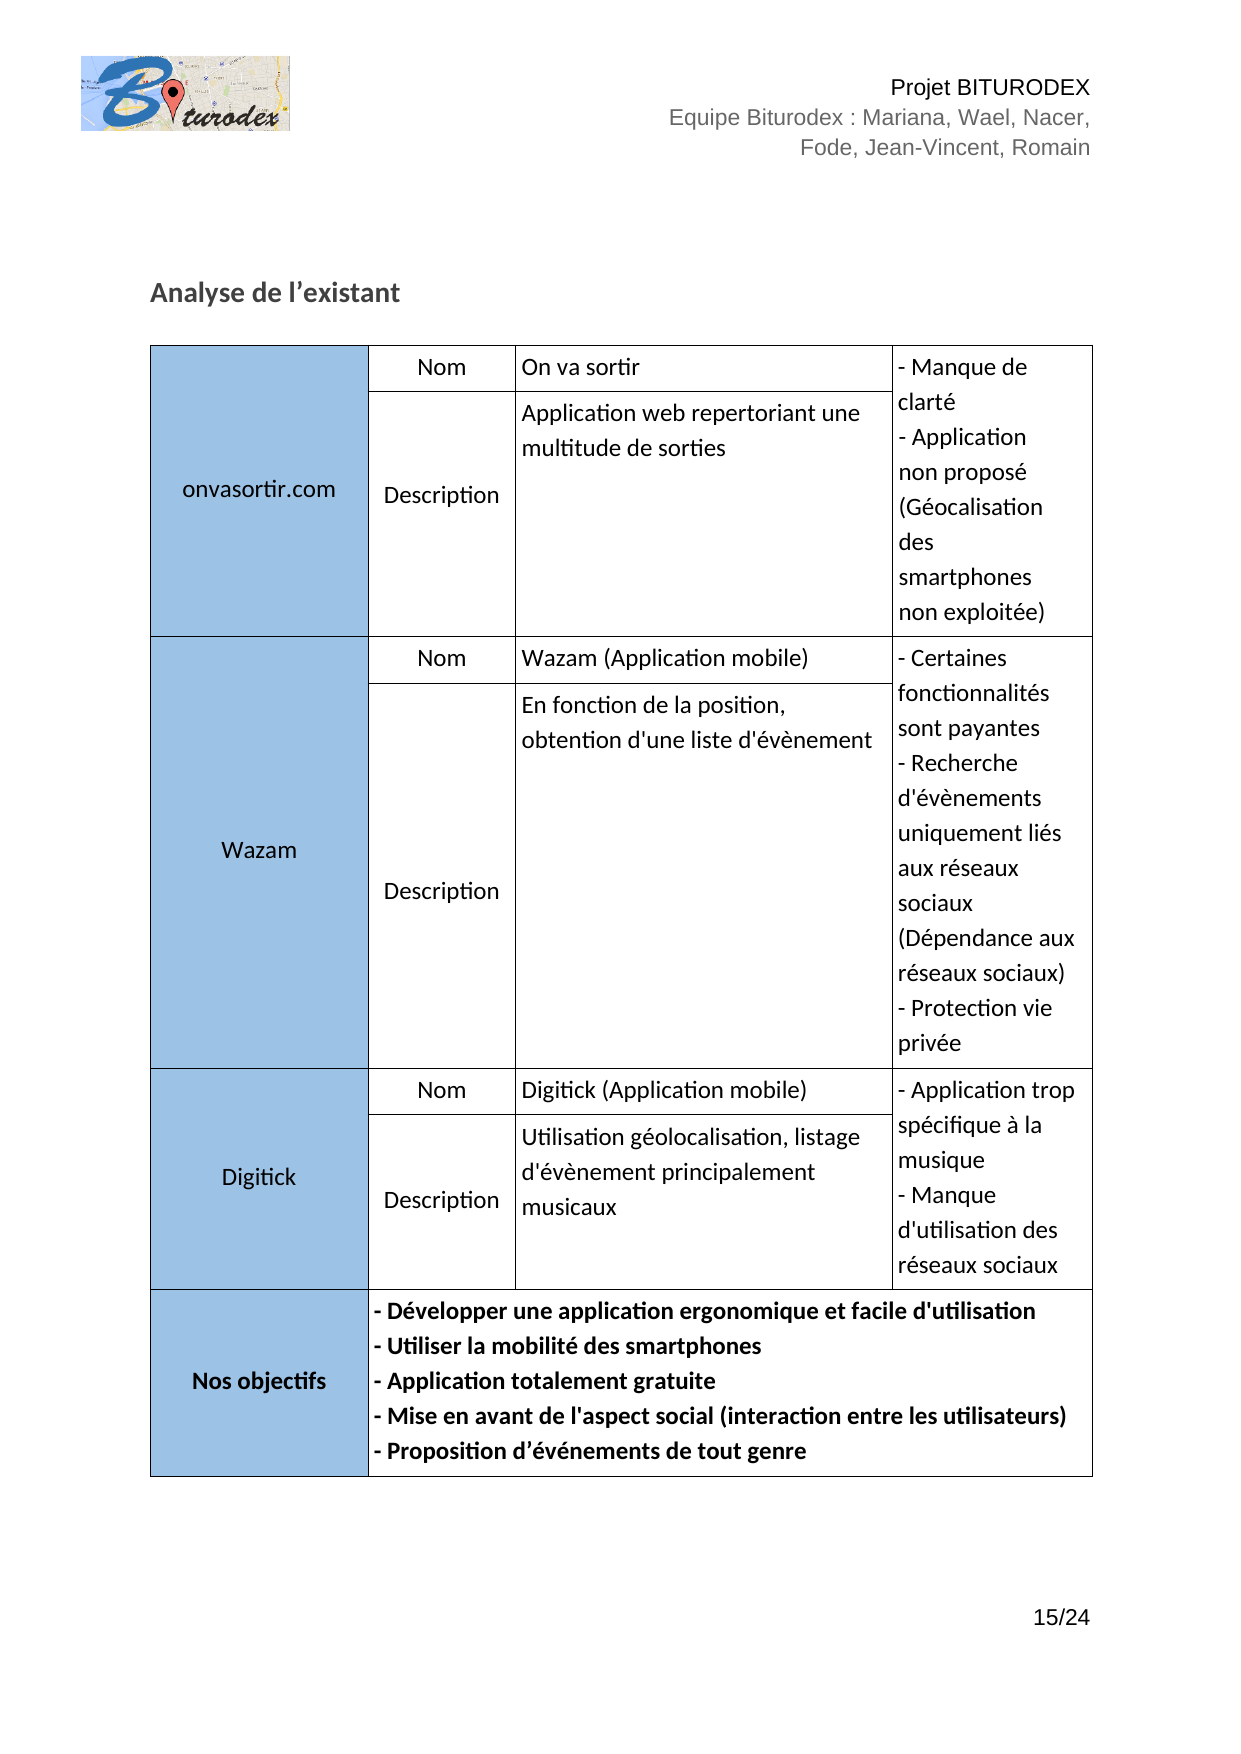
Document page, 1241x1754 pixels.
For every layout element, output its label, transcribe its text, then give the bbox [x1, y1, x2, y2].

table_cell Description [369, 684, 515, 1068]
table_header onvasortir.com [151, 346, 368, 636]
table_cell Wazam (Application mobile) [516, 637, 892, 683]
table_cell Wazam [151, 637, 368, 1068]
table_cell Nom [369, 1069, 515, 1114]
subtitle Analyse de l’existant [150, 274, 1090, 309]
table_header Nom [369, 346, 515, 391]
table_cell - Certaines fonctionnalités sont payantes - Recherche d'évènements uniquement liés aux réseaux sociaux (Dépendance aux réseaux sociaux) - Protection vie privée [893, 637, 1092, 1068]
table_cell - Application trop spécifique à la musique - Manque d'utilisation des réseaux sociaux [893, 1069, 1092, 1289]
table_cell Nos objectifs [151, 1290, 368, 1476]
table_cell Application web repertoriant une multitude de sorties [516, 392, 892, 636]
table_cell En fonction de la position, obtention d'une liste d'évènement [516, 684, 892, 1068]
table_header - Manque de clarté - Application non proposé (Géocalisation des smartphones non exploitée) [893, 346, 1092, 636]
table_cell Description [369, 392, 515, 636]
table_cell Description [369, 1115, 515, 1289]
table_header On va sortir [516, 346, 892, 391]
table_cell Digitick [151, 1069, 368, 1289]
table_cell Utilisation géolocalisation, listage d'évènement principalement musicaux [516, 1115, 892, 1289]
table_cell Nom [369, 637, 515, 683]
table_cell - Développer une application ergonomique et facile d'utilisation - Utiliser la mobilité des smartphones - Application totalement gratuite - Mise en avant de l'aspect social (interaction entre les utilisateurs) - Proposition d’événements de tout genre [369, 1290, 1092, 1476]
table_cell Digitick (Application mobile) [516, 1069, 892, 1114]
